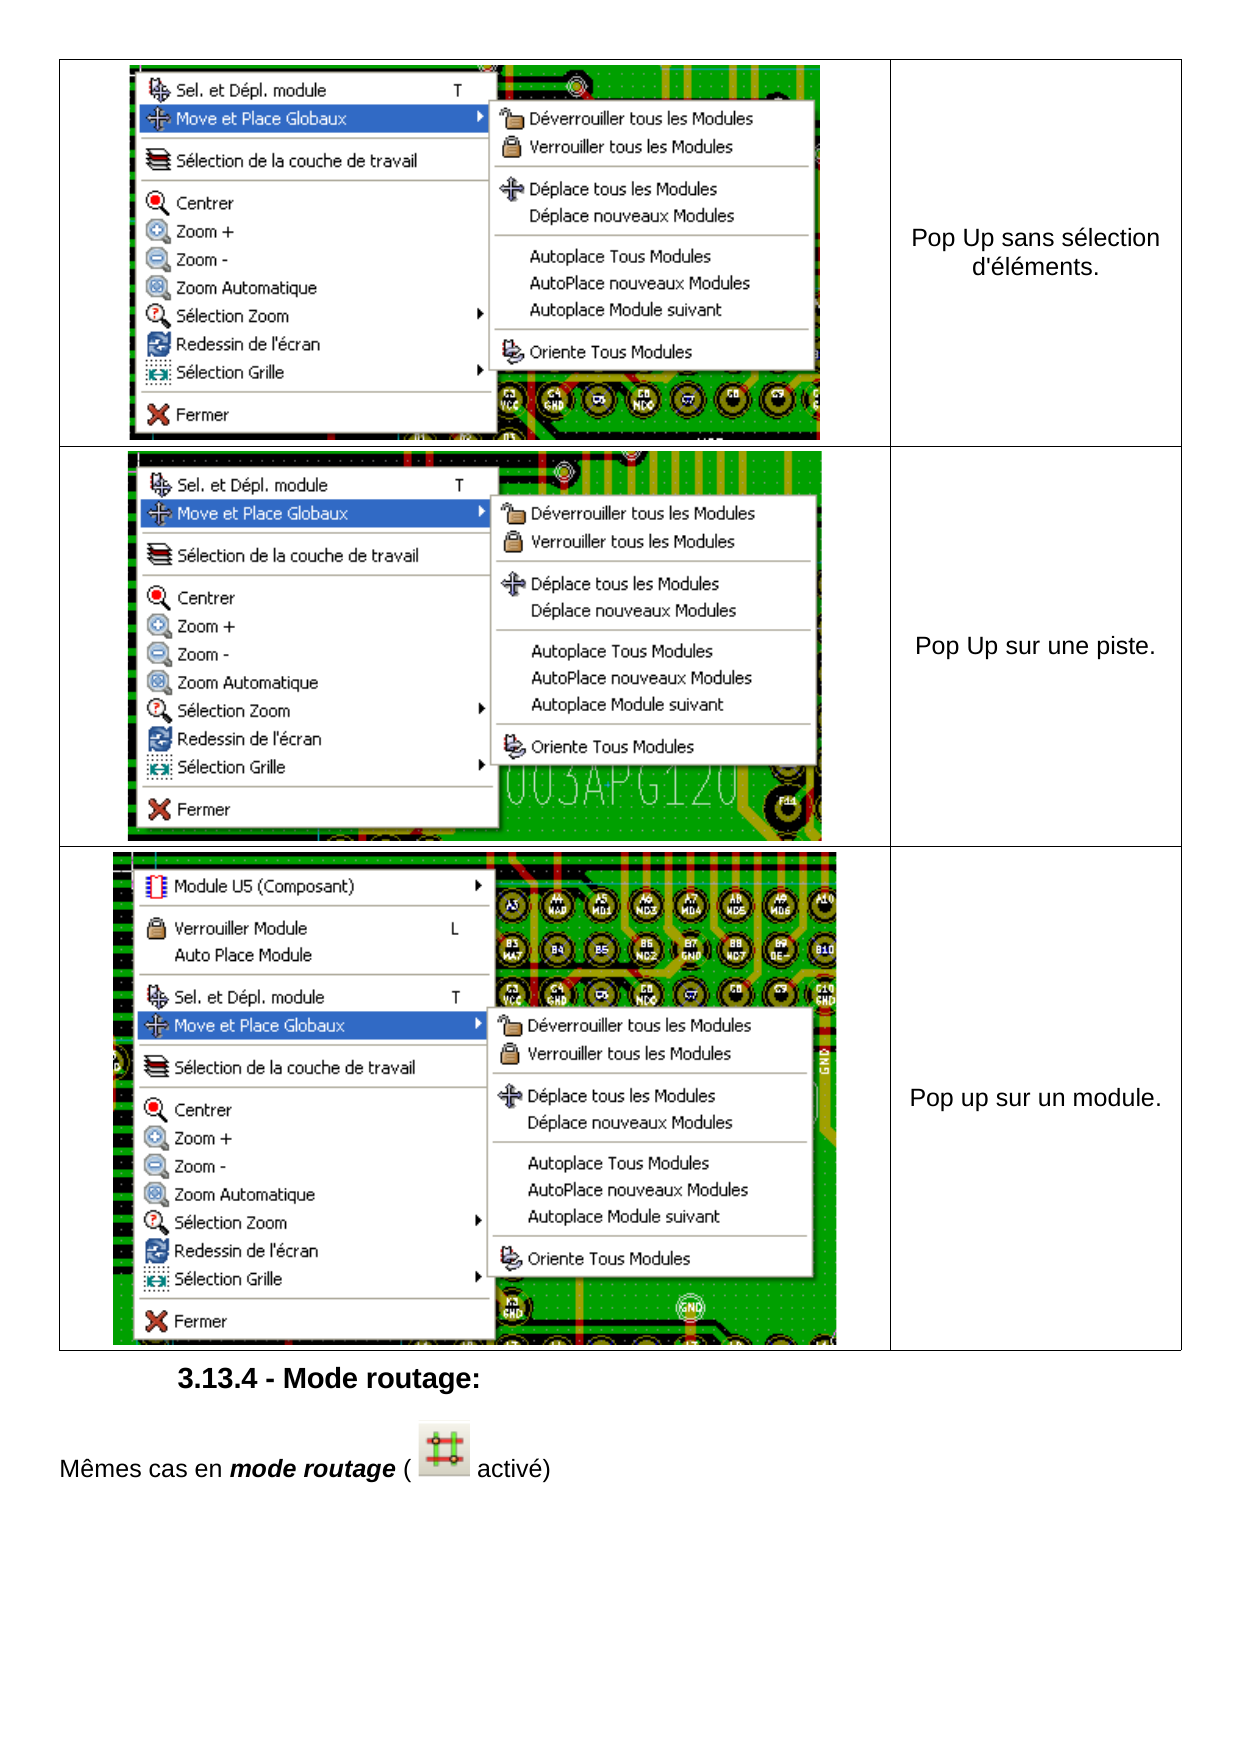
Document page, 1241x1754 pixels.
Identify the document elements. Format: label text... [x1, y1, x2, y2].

table_cell [60, 847, 890, 1350]
table_header Pop Up sans sélection d'éléments. [891, 60, 1181, 446]
table_cell Pop Up sur une piste. [891, 447, 1181, 846]
picture [418, 1420, 470, 1478]
table_cell Pop up sur un module. [891, 847, 1181, 1350]
subtitle Mode routage: [177, 1362, 1181, 1394]
table_cell [60, 447, 890, 846]
table_header [60, 60, 890, 446]
picture [113, 852, 837, 1345]
text Mêmes cas en mode routage ( activé) [59, 1420, 1181, 1483]
picture [129, 65, 820, 440]
picture [127, 451, 822, 841]
